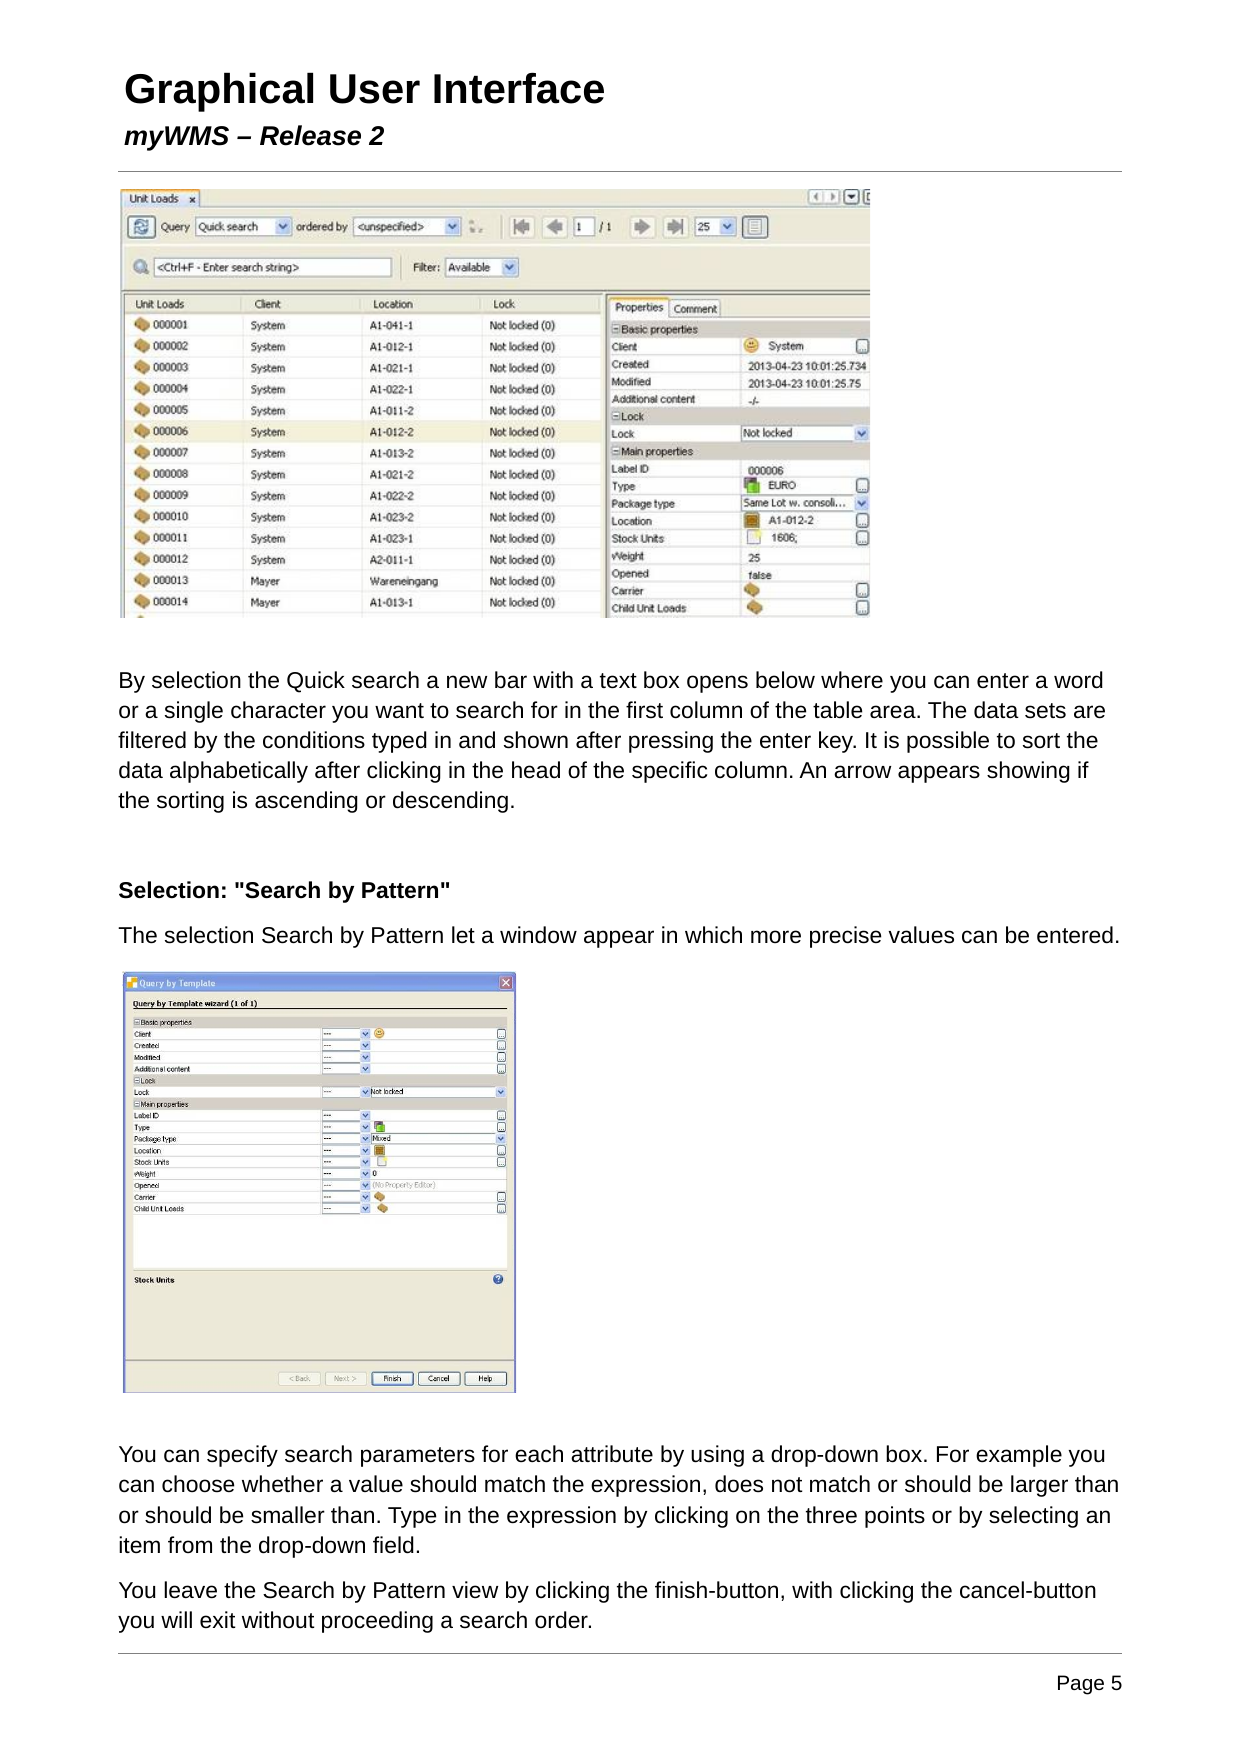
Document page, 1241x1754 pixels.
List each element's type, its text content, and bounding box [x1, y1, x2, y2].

text The selection Search by Pattern let a window appear in which more precise values can be entered. [118, 922, 1122, 948]
picture [122, 971, 517, 1393]
text You leave the Search by Pattern view by clicking the finish-button, with clicking the cancel-button you will exit without proceeding a search order. [118, 1577, 1122, 1633]
text You can specify search parameters for each attribute by using a drop-down box. For example you can choose whether a value should match the expression, does not match or should be larger than or should be smaller than. Type in the expression by clicking on the three points or by selecting an item from the drop-down field. [118, 1441, 1122, 1558]
text Selection: "Search by Pattern" [118, 877, 1122, 903]
picture [120, 189, 870, 618]
text By selection the Quick search a new bar with a text box opens below where you can enter a word or a single character you want to search for in the first column of the table area. The data sets are filtered by the conditions typed in and shown after pressing the enter key. It is possible to sort the data alphabetically after clicking in the head of the specific column. An arrow appears showing if the sorting is ascending or descending. [118, 667, 1122, 814]
